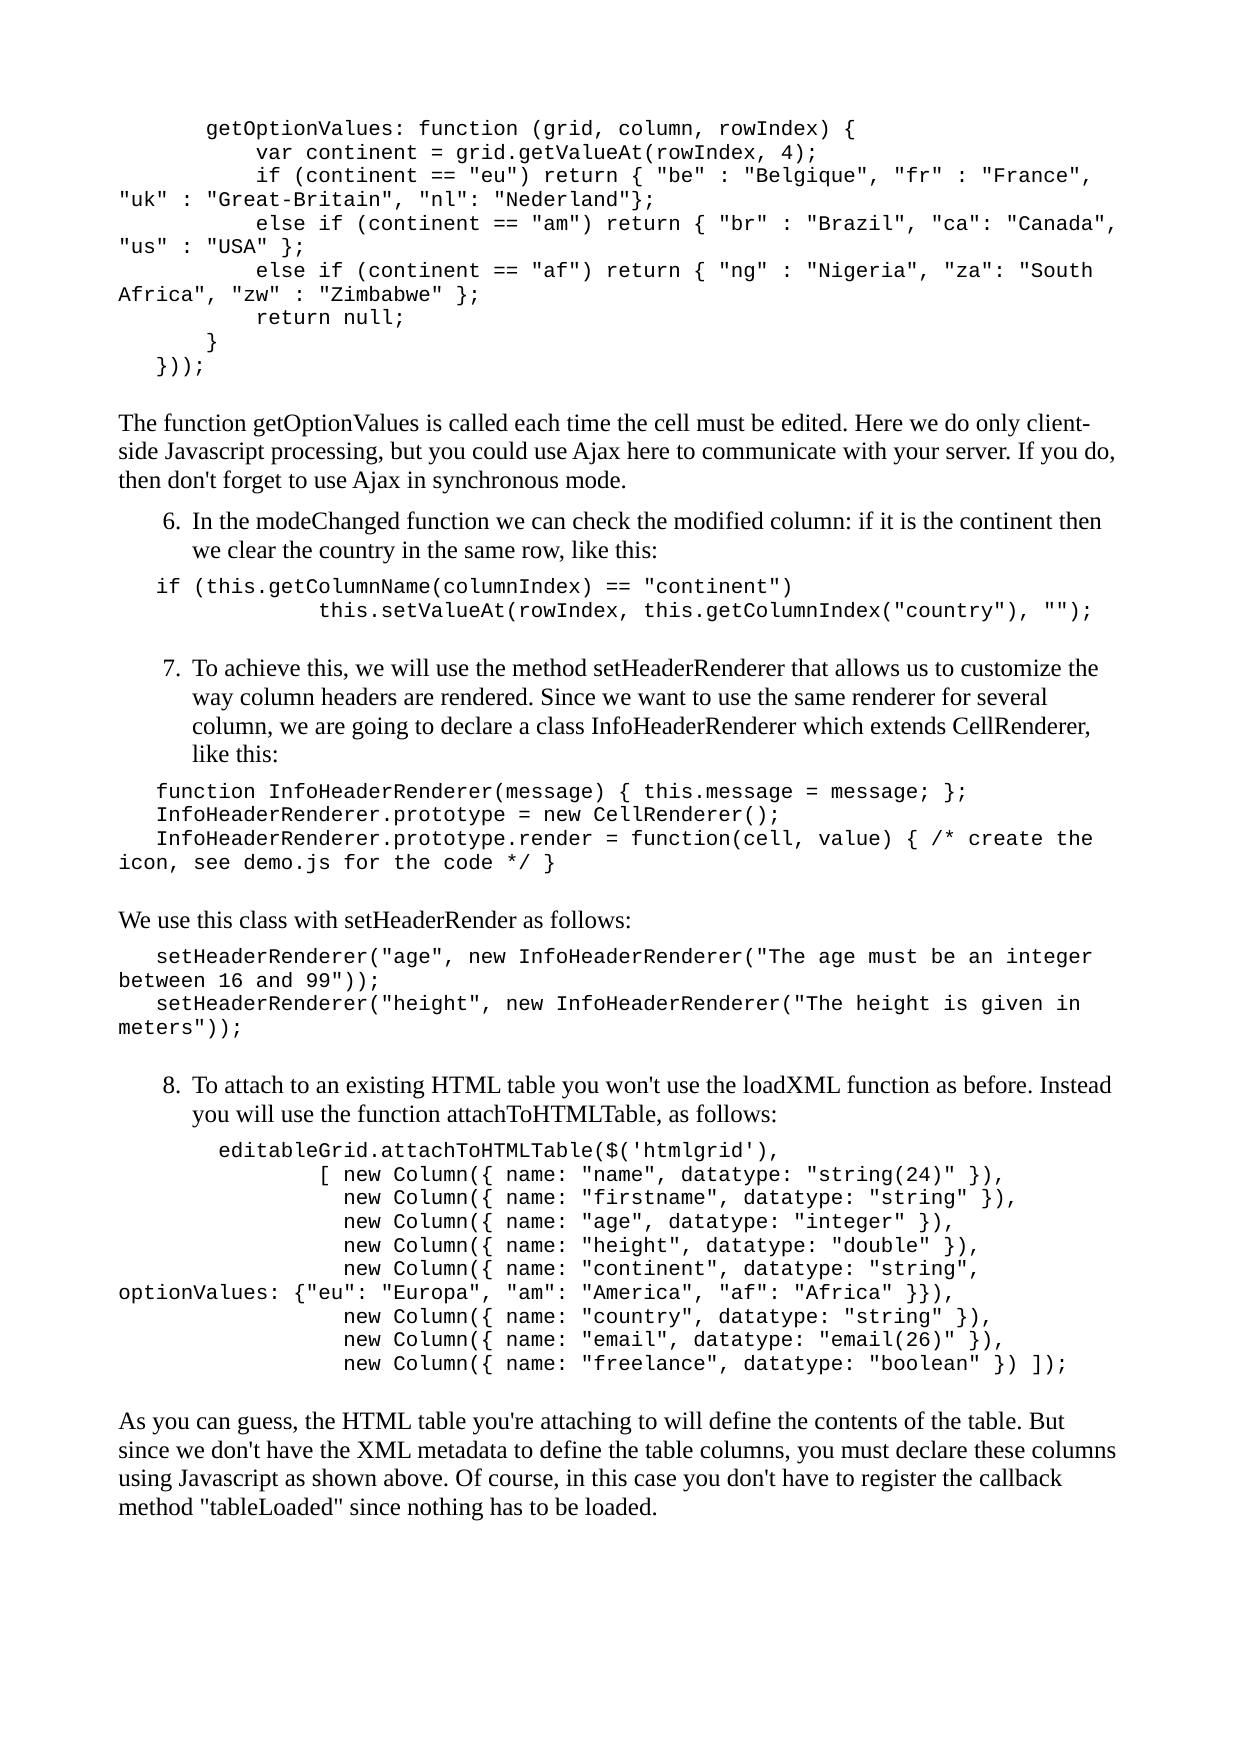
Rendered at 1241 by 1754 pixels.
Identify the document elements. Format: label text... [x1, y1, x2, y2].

list To achieve this, we will use the method setHeaderRenderer that allows us to customize the way column headers are rendered. Since we want to use the same renderer for several column, we are going to declare a class InfoHeaderRenderer which extends CellRenderer, like this: [162, 653, 1122, 768]
text setHeaderRenderer("age", new InfoHeaderRenderer("The age must be an integer between 16 and 99")); [118, 946, 1122, 993]
text if (continent == "eu") return { "be" : "Belgique", "fr" : "France", "uk" : "Great-Britain", "nl": "Nederland"}; [118, 165, 1122, 213]
text if (this.getColumnName(columnIndex) == "continent") [118, 576, 1122, 600]
text new Column({ name: "email", datatype: "email(26)" }), [118, 1329, 1122, 1353]
text })); [118, 354, 1122, 378]
text } [118, 331, 1122, 354]
text return null; [118, 307, 1122, 331]
text [ new Column({ name: "name", datatype: "string(24)" }), [118, 1164, 1122, 1187]
text else if (continent == "am") return { "br" : "Brazil", "ca": "Canada", "us" : "USA" }; [118, 213, 1122, 260]
text new Column({ name: "country", datatype: "string" }), [118, 1306, 1122, 1329]
list In the modeChanged function we can check the modified column: if it is the continent then we clear the country in the same row, like this: [162, 506, 1122, 564]
text We use this class with setHeaderRender as follows: [118, 905, 1122, 933]
text As you can guess, the HTML table you're attaching to will define the contents of the table. But since we don't have the XML metadata to define the table columns, you must declare these columns using Javascript as shown above. Of course, in this case you don't have to register the callback method "tableLoaded" since nothing has to be loaded. [118, 1406, 1122, 1521]
text new Column({ name: "freelance", datatype: "boolean" }) ]); [118, 1353, 1122, 1377]
text InfoHeaderRenderer.prototype.render = function(cell, value) { /* create the icon, see demo.js for the code */ } [118, 828, 1122, 875]
text new Column({ name: "height", datatype: "double" }), [118, 1235, 1122, 1258]
text setHeaderRenderer("height", new InfoHeaderRenderer("The height is given in meters")); [118, 993, 1122, 1041]
text new Column({ name: "age", datatype: "integer" }), [118, 1211, 1122, 1235]
text InfoHeaderRenderer.prototype = new CellRenderer(); [118, 804, 1122, 828]
text var continent = grid.getValueAt(rowIndex, 4); [118, 142, 1122, 165]
text getOptionValues: function (grid, column, rowIndex) { [118, 118, 1122, 142]
list To attach to an existing HTML table you won't use the loadXML function as before. Instead you will use the function attachToHTMLTable, as follows: [162, 1070, 1122, 1128]
text The function getOptionValues is called each time the cell must be edited. Here we do only client-side Javascript processing, but you could use Ajax here to communicate with your server. If you do, then don't forget to use Ajax in synchronous mode. [118, 408, 1122, 494]
text editableGrid.attachToHTMLTable($('htmlgrid'), [118, 1140, 1122, 1164]
text this.setValueAt(rowIndex, this.getColumnIndex("country"), ""); [118, 600, 1122, 624]
text function InfoHeaderRenderer(message) { this.message = message; }; [118, 781, 1122, 804]
text new Column({ name: "continent", datatype: "string", optionValues: {"eu": "Europa", "am": "America", "af": "Africa" }}), [118, 1258, 1122, 1306]
text else if (continent == "af") return { "ng" : "Nigeria", "za": "South Africa", "zw" : "Zimbabwe" }; [118, 260, 1122, 307]
text new Column({ name: "firstname", datatype: "string" }), [118, 1187, 1122, 1211]
